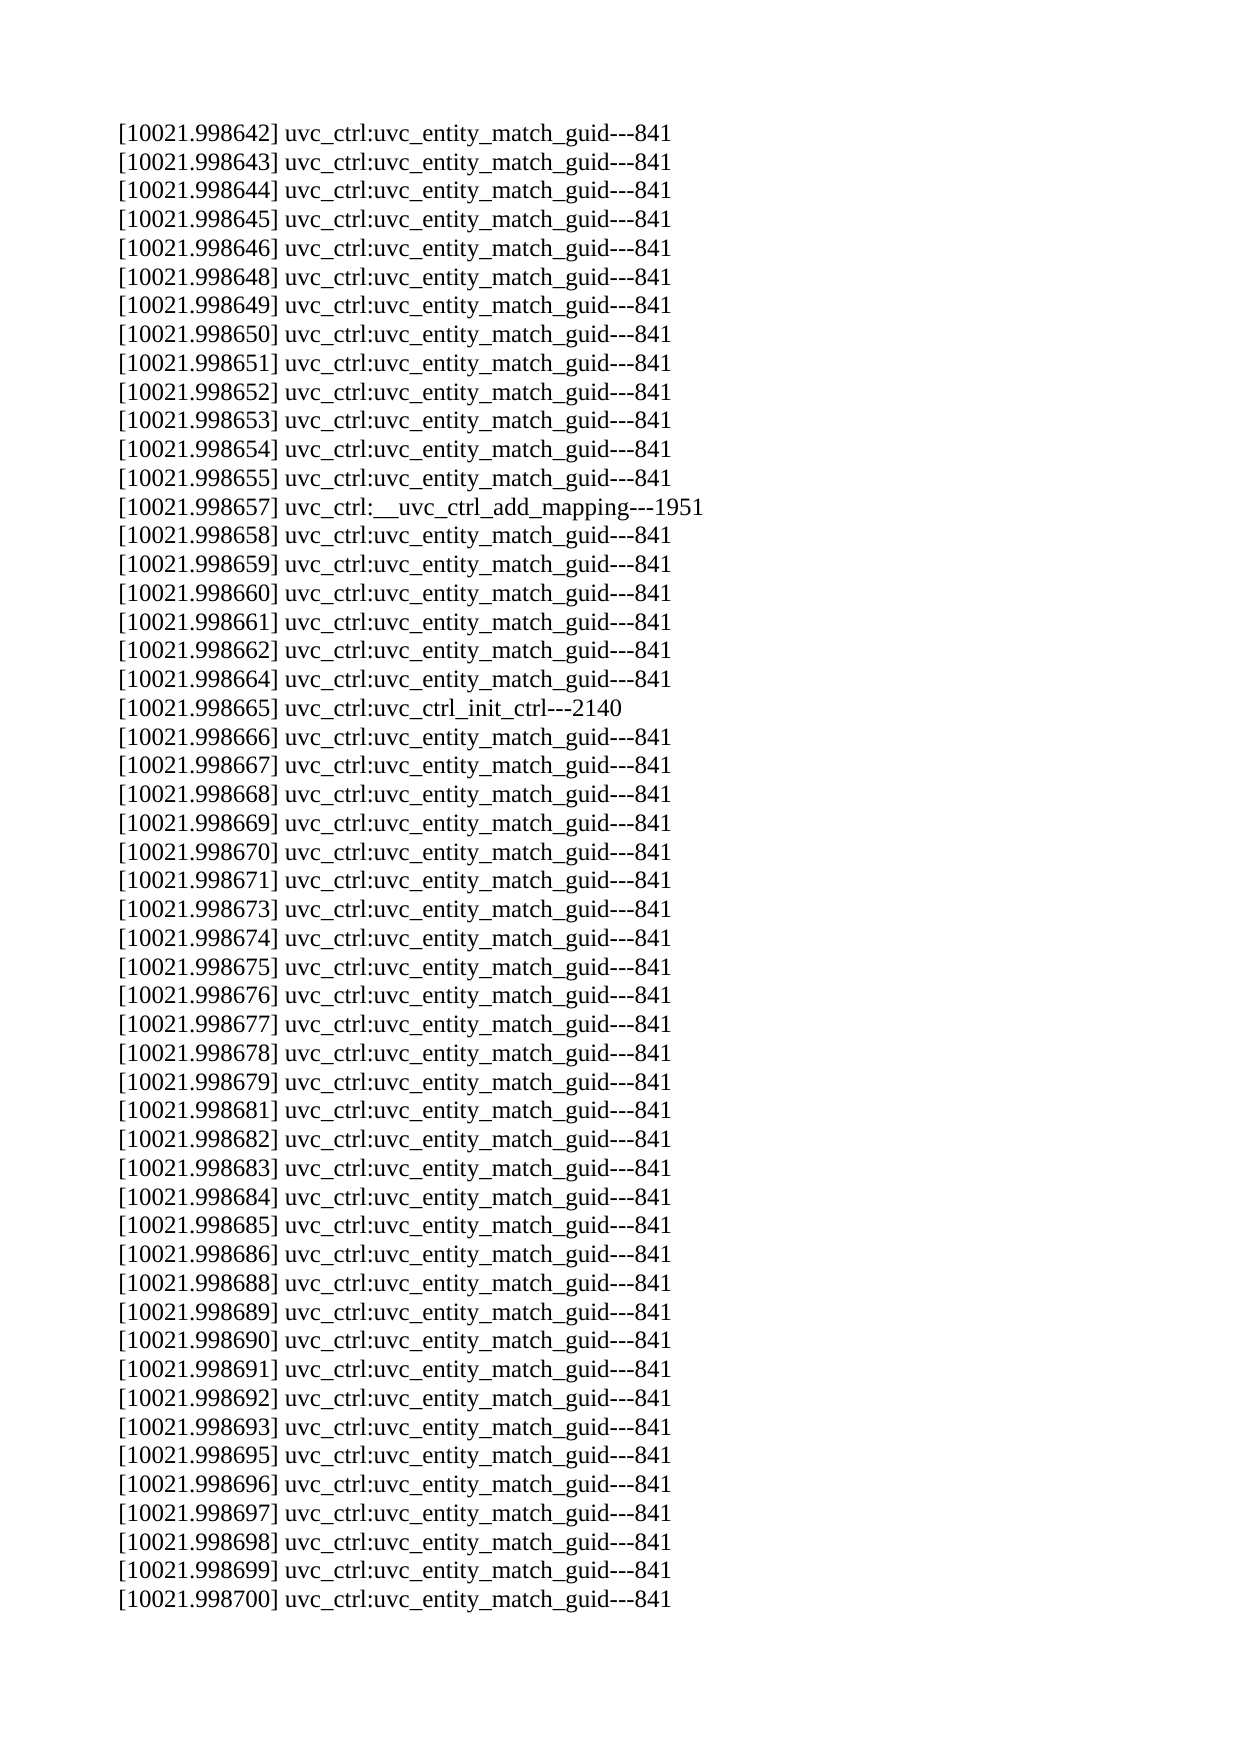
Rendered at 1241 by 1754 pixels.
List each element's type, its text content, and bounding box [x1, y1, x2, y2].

text [10021.998652] uvc_ctrl:uvc_entity_match_guid---841 [118, 377, 1122, 406]
text [10021.998690] uvc_ctrl:uvc_entity_match_guid---841 [118, 1326, 1122, 1354]
text [10021.998684] uvc_ctrl:uvc_entity_match_guid---841 [118, 1182, 1122, 1211]
text [10021.998686] uvc_ctrl:uvc_entity_match_guid---841 [118, 1239, 1122, 1268]
text [10021.998659] uvc_ctrl:uvc_entity_match_guid---841 [118, 549, 1122, 578]
text [10021.998649] uvc_ctrl:uvc_entity_match_guid---841 [118, 291, 1122, 319]
text [10021.998657] uvc_ctrl:__uvc_ctrl_add_mapping---1951 [118, 492, 1122, 521]
text [10021.998673] uvc_ctrl:uvc_entity_match_guid---841 [118, 894, 1122, 923]
text [10021.998666] uvc_ctrl:uvc_entity_match_guid---841 [118, 722, 1122, 751]
text [10021.998675] uvc_ctrl:uvc_entity_match_guid---841 [118, 952, 1122, 981]
text [10021.998692] uvc_ctrl:uvc_entity_match_guid---841 [118, 1383, 1122, 1412]
text [10021.998681] uvc_ctrl:uvc_entity_match_guid---841 [118, 1096, 1122, 1124]
text [10021.998685] uvc_ctrl:uvc_entity_match_guid---841 [118, 1211, 1122, 1239]
text [10021.998699] uvc_ctrl:uvc_entity_match_guid---841 [118, 1556, 1122, 1584]
text [10021.998654] uvc_ctrl:uvc_entity_match_guid---841 [118, 434, 1122, 463]
text [10021.998655] uvc_ctrl:uvc_entity_match_guid---841 [118, 463, 1122, 492]
text [10021.998669] uvc_ctrl:uvc_entity_match_guid---841 [118, 808, 1122, 837]
text [10021.998658] uvc_ctrl:uvc_entity_match_guid---841 [118, 521, 1122, 549]
text [10021.998695] uvc_ctrl:uvc_entity_match_guid---841 [118, 1441, 1122, 1469]
text [10021.998678] uvc_ctrl:uvc_entity_match_guid---841 [118, 1038, 1122, 1067]
text [10021.998691] uvc_ctrl:uvc_entity_match_guid---841 [118, 1354, 1122, 1383]
text [10021.998696] uvc_ctrl:uvc_entity_match_guid---841 [118, 1469, 1122, 1498]
text [10021.998648] uvc_ctrl:uvc_entity_match_guid---841 [118, 262, 1122, 291]
text [10021.998664] uvc_ctrl:uvc_entity_match_guid---841 [118, 664, 1122, 693]
text [10021.998665] uvc_ctrl:uvc_ctrl_init_ctrl---2140 [118, 693, 1122, 722]
text [10021.998670] uvc_ctrl:uvc_entity_match_guid---841 [118, 837, 1122, 866]
text [10021.998642] uvc_ctrl:uvc_entity_match_guid---841 [118, 118, 1122, 147]
text [10021.998660] uvc_ctrl:uvc_entity_match_guid---841 [118, 578, 1122, 607]
text [10021.998677] uvc_ctrl:uvc_entity_match_guid---841 [118, 1009, 1122, 1038]
text [10021.998651] uvc_ctrl:uvc_entity_match_guid---841 [118, 348, 1122, 377]
text [10021.998697] uvc_ctrl:uvc_entity_match_guid---841 [118, 1498, 1122, 1527]
text [10021.998693] uvc_ctrl:uvc_entity_match_guid---841 [118, 1412, 1122, 1441]
text [10021.998700] uvc_ctrl:uvc_entity_match_guid---841 [118, 1584, 1122, 1613]
text [10021.998698] uvc_ctrl:uvc_entity_match_guid---841 [118, 1527, 1122, 1556]
text [10021.998650] uvc_ctrl:uvc_entity_match_guid---841 [118, 319, 1122, 348]
text [10021.998667] uvc_ctrl:uvc_entity_match_guid---841 [118, 751, 1122, 779]
text [10021.998682] uvc_ctrl:uvc_entity_match_guid---841 [118, 1124, 1122, 1153]
text [10021.998671] uvc_ctrl:uvc_entity_match_guid---841 [118, 866, 1122, 894]
text [10021.998683] uvc_ctrl:uvc_entity_match_guid---841 [118, 1153, 1122, 1182]
text [10021.998689] uvc_ctrl:uvc_entity_match_guid---841 [118, 1297, 1122, 1326]
text [10021.998645] uvc_ctrl:uvc_entity_match_guid---841 [118, 204, 1122, 233]
text [10021.998688] uvc_ctrl:uvc_entity_match_guid---841 [118, 1268, 1122, 1297]
text [10021.998661] uvc_ctrl:uvc_entity_match_guid---841 [118, 607, 1122, 636]
text [10021.998662] uvc_ctrl:uvc_entity_match_guid---841 [118, 636, 1122, 664]
text [10021.998674] uvc_ctrl:uvc_entity_match_guid---841 [118, 923, 1122, 952]
text [10021.998643] uvc_ctrl:uvc_entity_match_guid---841 [118, 147, 1122, 176]
text [10021.998653] uvc_ctrl:uvc_entity_match_guid---841 [118, 406, 1122, 434]
text [10021.998644] uvc_ctrl:uvc_entity_match_guid---841 [118, 176, 1122, 204]
text [10021.998646] uvc_ctrl:uvc_entity_match_guid---841 [118, 233, 1122, 262]
text [10021.998676] uvc_ctrl:uvc_entity_match_guid---841 [118, 981, 1122, 1009]
text [10021.998668] uvc_ctrl:uvc_entity_match_guid---841 [118, 779, 1122, 808]
text [10021.998679] uvc_ctrl:uvc_entity_match_guid---841 [118, 1067, 1122, 1096]
